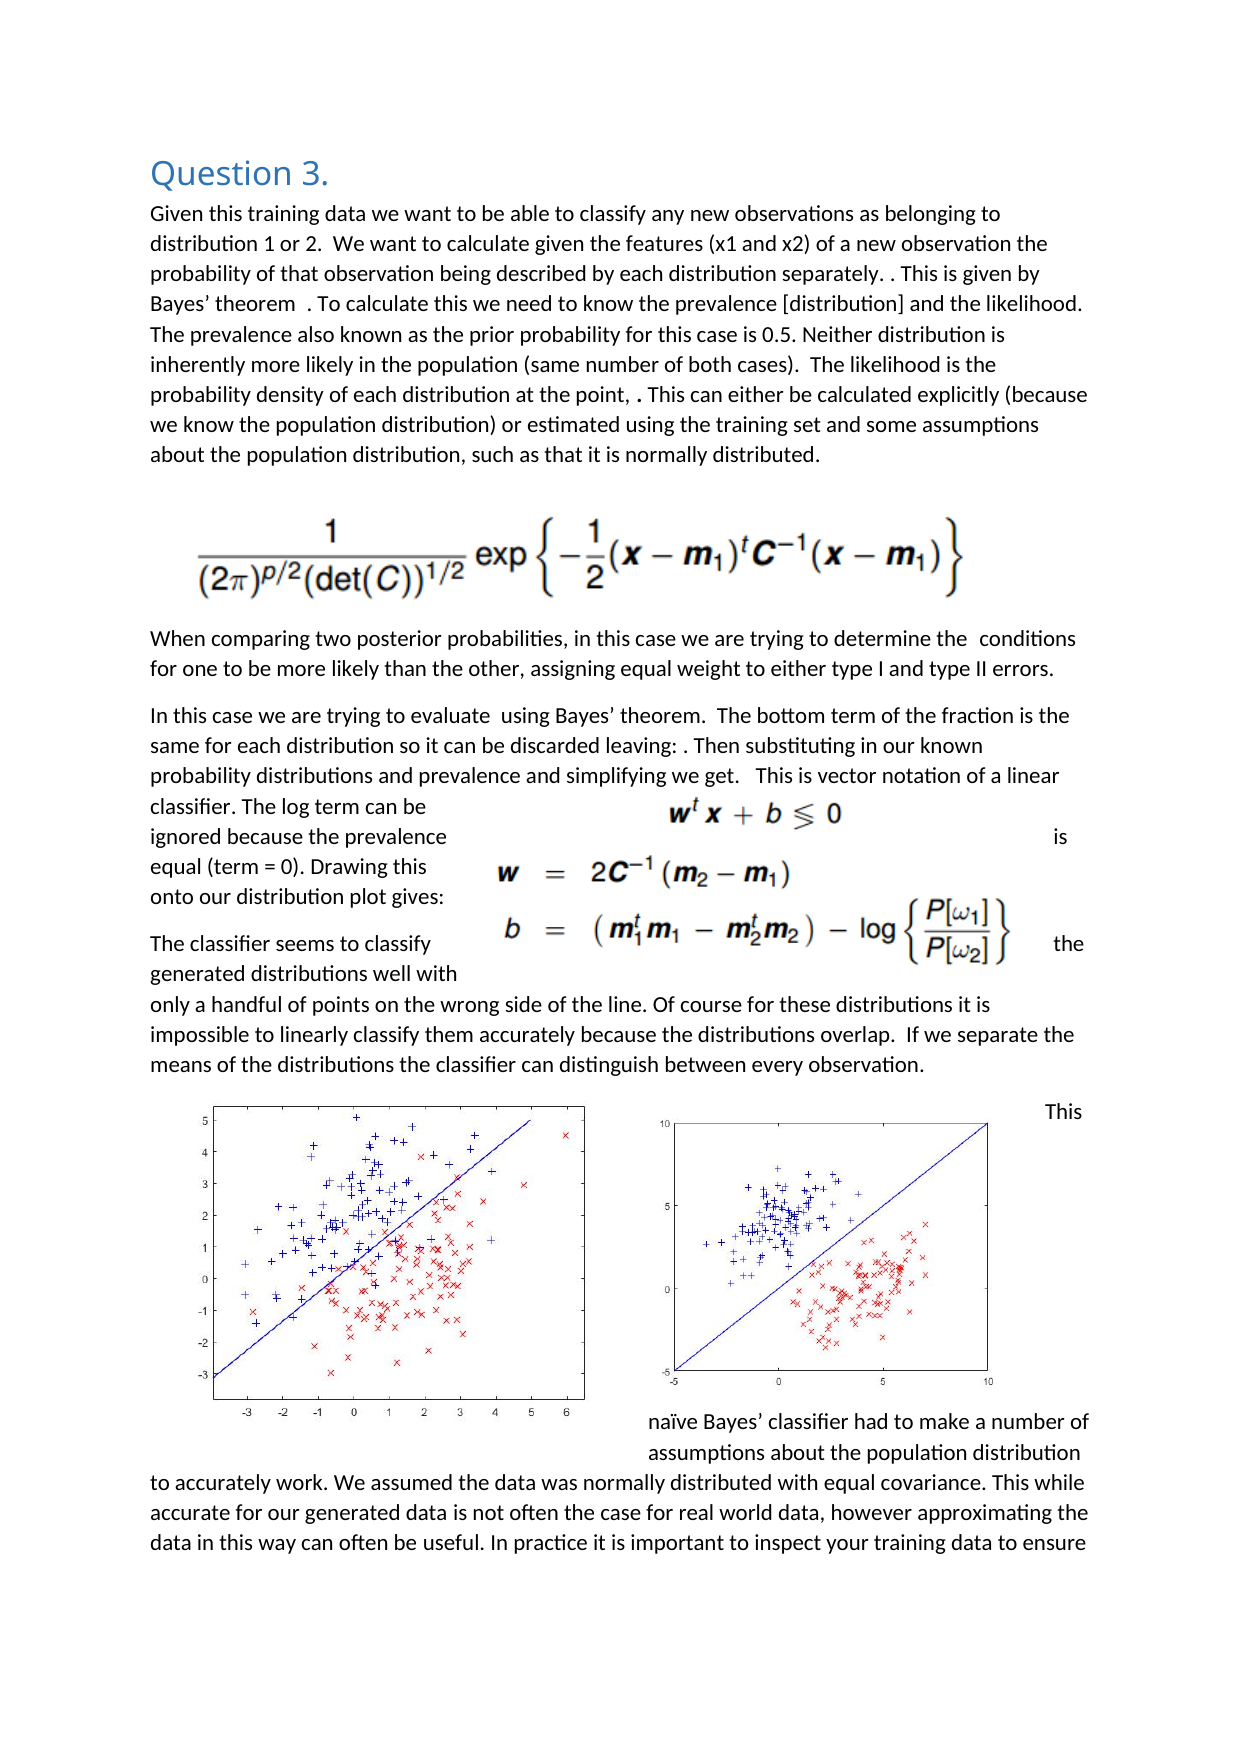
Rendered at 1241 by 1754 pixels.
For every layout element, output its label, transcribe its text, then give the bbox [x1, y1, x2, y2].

text This naïve Bayes’ classifier had to make a number of assumptions about the population distribution to accurately work. We assumed the data was normally distributed with equal covariance. This while accurate for our generated data is not often the case for real world data, however approximating the data in this way can often be useful. In practice it is important to inspect your training data to ensure [150, 1097, 1090, 1556]
picture [481, 790, 1035, 977]
subtitle Question 3. [150, 150, 1090, 195]
text In this case we are trying to evaluate using Bayes’ theorem. The bottom term of the fraction is the same for each distribution so it can be discarded leaving: . Then substituting in our known probability distributions and prevalence and simplifying we get. This is vector notation of a linear classifier. The log term can be ignored because the prevalence is equal (term = 0). Drawing this onto our distribution plot gives: [150, 701, 1090, 910]
text Given this training data we want to be able to classify any new observations as belonging to distribution 1 or 2. We want to calculate given the features (x1 and x2) of a new observation the probability of that observation being described by each distribution separately. . This is given by Bayes’ theorem . To calculate this we need to know the prevalence [distribution] and the likelihood. The prevalence also known as the prior probability for this case is 0.5. Neither distribution is inherently more likely in the population (same number of both cases). The likelihood is the probability density of each distribution at the point, . This can either be calculated explicitly (because we know the population distribution) or estimated using the training set and some assumptions about the population distribution, such as that it is normally distributed. [150, 199, 1090, 605]
text The classifier seems to classify the generated distributions well with only a handful of points on the wrong side of the line. Of course for these distributions it is impossible to linearly classify them accurately because the distributions overlap. If we separate the means of the distributions the classifier can distinguish between every observation. [150, 929, 1090, 1078]
picture [150, 1079, 1026, 1439]
text When comparing two posterior probabilities, in this case we are trying to determine the conditions for one to be more likely than the other, assigning equal weight to either type I and type II errors. [150, 624, 1090, 682]
picture [150, 470, 974, 606]
